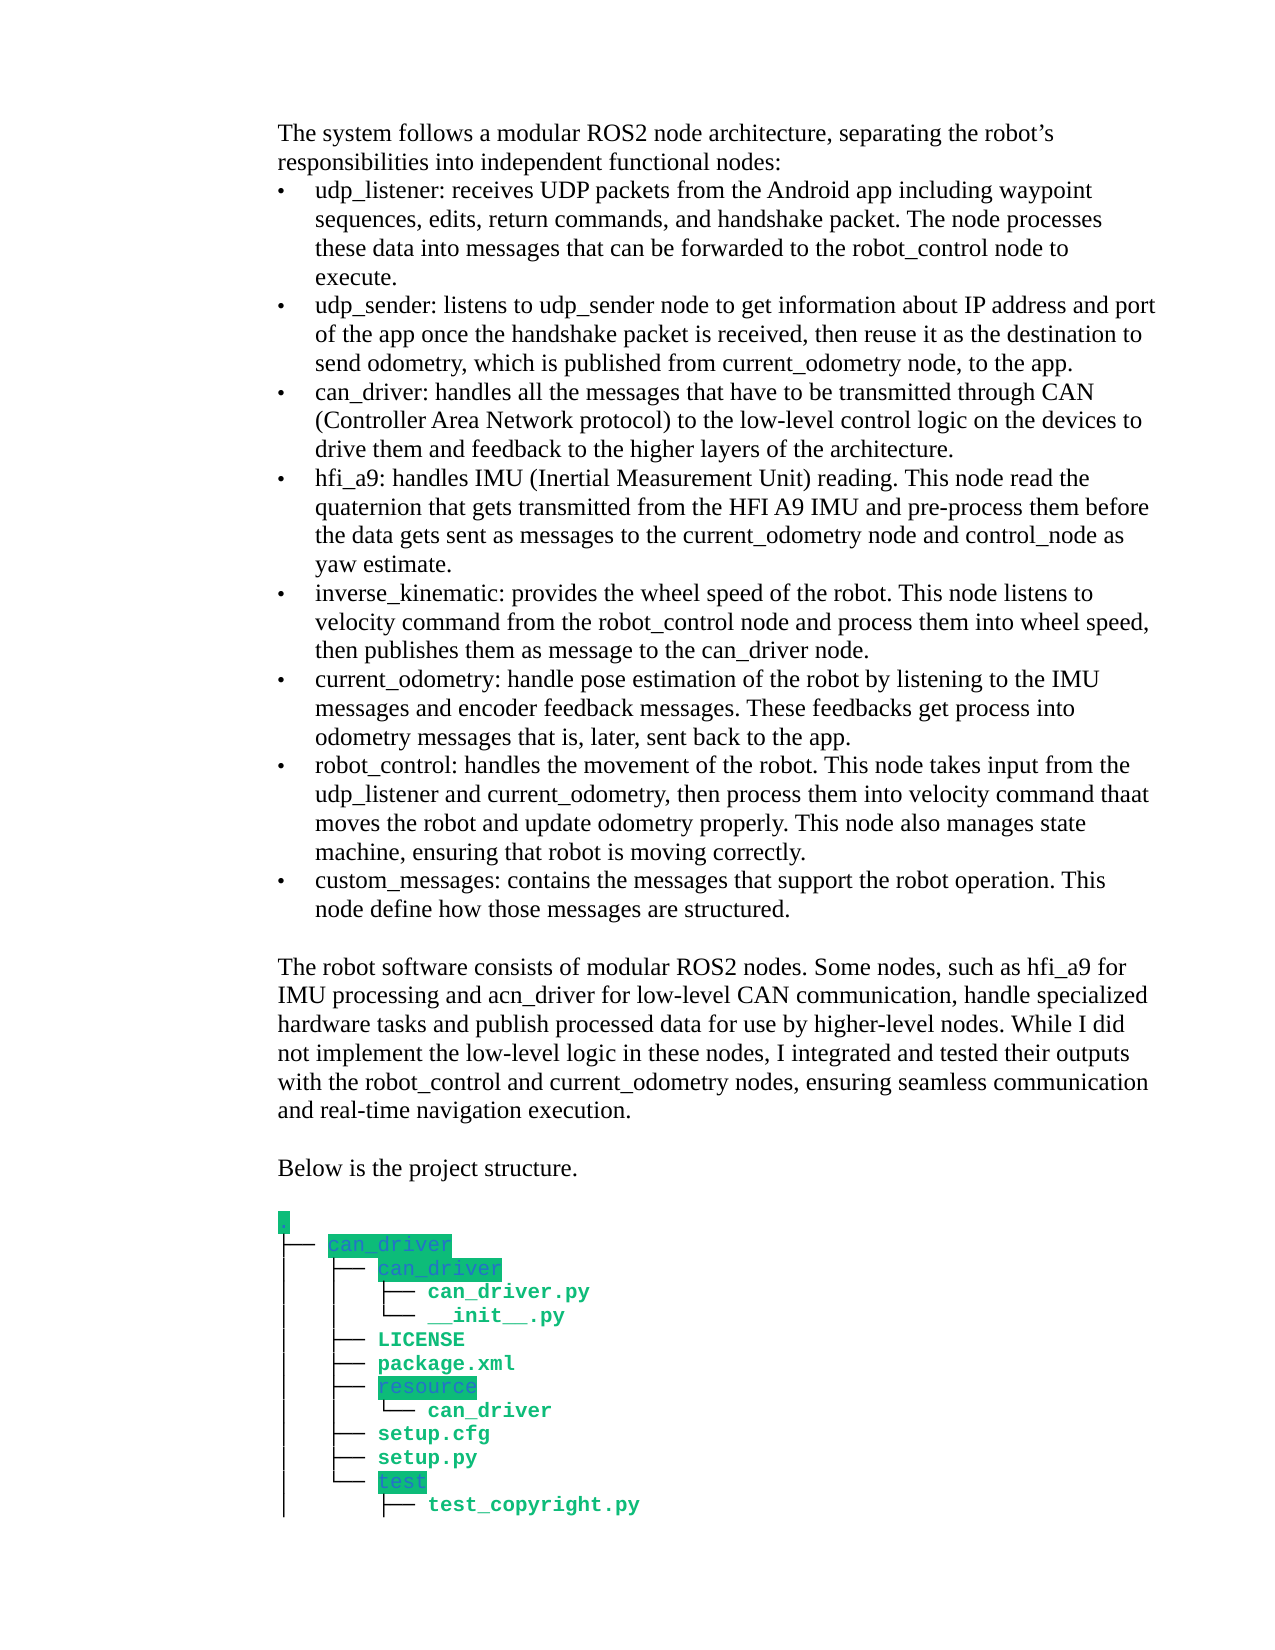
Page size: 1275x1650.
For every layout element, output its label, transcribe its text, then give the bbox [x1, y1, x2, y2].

text │ │ ├── can_driver.py [277, 1282, 1157, 1305]
text │ ├── test_copyright.py [277, 1494, 1157, 1518]
list robot_control: handles the movement of the robot. This node takes input from the udp_listener and current_odometry, then process them into velocity command thaat moves the robot and update odometry properly. This node also manages state machine, ensuring that robot is moving correctly. [277, 751, 1157, 866]
text │ ├── setup.py [277, 1447, 1157, 1471]
text │ ├── can_driver [334, 1258, 1157, 1282]
text The system follows a modular ROS2 node architecture, separating the robot’s responsibilities into independent functional nodes: [240, 118, 1157, 176]
text │ ├── LICENSE [334, 1329, 1157, 1352]
text The robot software consists of modular ROS2 nodes. Some nodes, such as hfi_a9 for IMU processing and acn_driver for low-level CAN communication, handle specialized hardware tasks and publish processed data for use by higher-level nodes. While I did not implement the low-level logic in these nodes, I integrated and tested their outputs with the robot_control and current_odometry nodes, ensuring seamless communication and real-time navigation execution. [240, 952, 1157, 1124]
text . [277, 1211, 1157, 1234]
list custom_messages: contains the messages that support the robot operation. This node define how those messages are structured. [277, 866, 1157, 923]
text ├── can_driver [277, 1234, 1157, 1258]
list inverse_kinematic: provides the wheel speed of the robot. This node listens to velocity command from the robot_control node and process them into wheel speed, then publishes them as message to the can_driver node. [277, 578, 1157, 664]
text Below is the project structure. [277, 1153, 1157, 1182]
text │ │ └── can_driver [284, 1400, 333, 1423]
text │ └── test [284, 1471, 1157, 1494]
text │ ├── LICENSE [284, 1329, 333, 1352]
list udp_sender: listens to udp_sender node to get information about IP address and port of the app once the handshake packet is received, then reuse it as the destination to send odometry, which is published from current_odometry node, to the app. [277, 291, 1157, 377]
text │ ├── resource [277, 1376, 1157, 1400]
text │ ├── package.xml [277, 1352, 1157, 1376]
list hfi_a9: handles IMU (Inertial Measurement Unit) reading. This node read the quaternion that gets transmitted from the HFI A9 IMU and pre-process them before the data gets sent as messages to the current_odometry node and control_node as yaw estimate. [277, 463, 1157, 578]
list can_driver: handles all the messages that have to be transmitted through CAN (Controller Area Network protocol) to the low-level control logic on the devices to drive them and feedback to the higher layers of the architecture. [277, 377, 1157, 463]
text │ │ └── can_driver [334, 1400, 1157, 1423]
list current_odometry: handle pose estimation of the robot by listening to the IMU messages and encoder feedback messages. These feedbacks get process into odometry messages that is, later, sent back to the app. [277, 664, 1157, 751]
text │ ├── can_driver [284, 1258, 333, 1282]
text │ │ └── __init__.py [277, 1305, 1157, 1329]
text │ ├── setup.cfg [277, 1423, 1157, 1447]
list udp_listener: receives UDP packets from the Android app including waypoint sequences, edits, return commands, and handshake packet. The node processes these data into messages that can be forwarded to the robot_control node to execute. [277, 176, 1157, 291]
